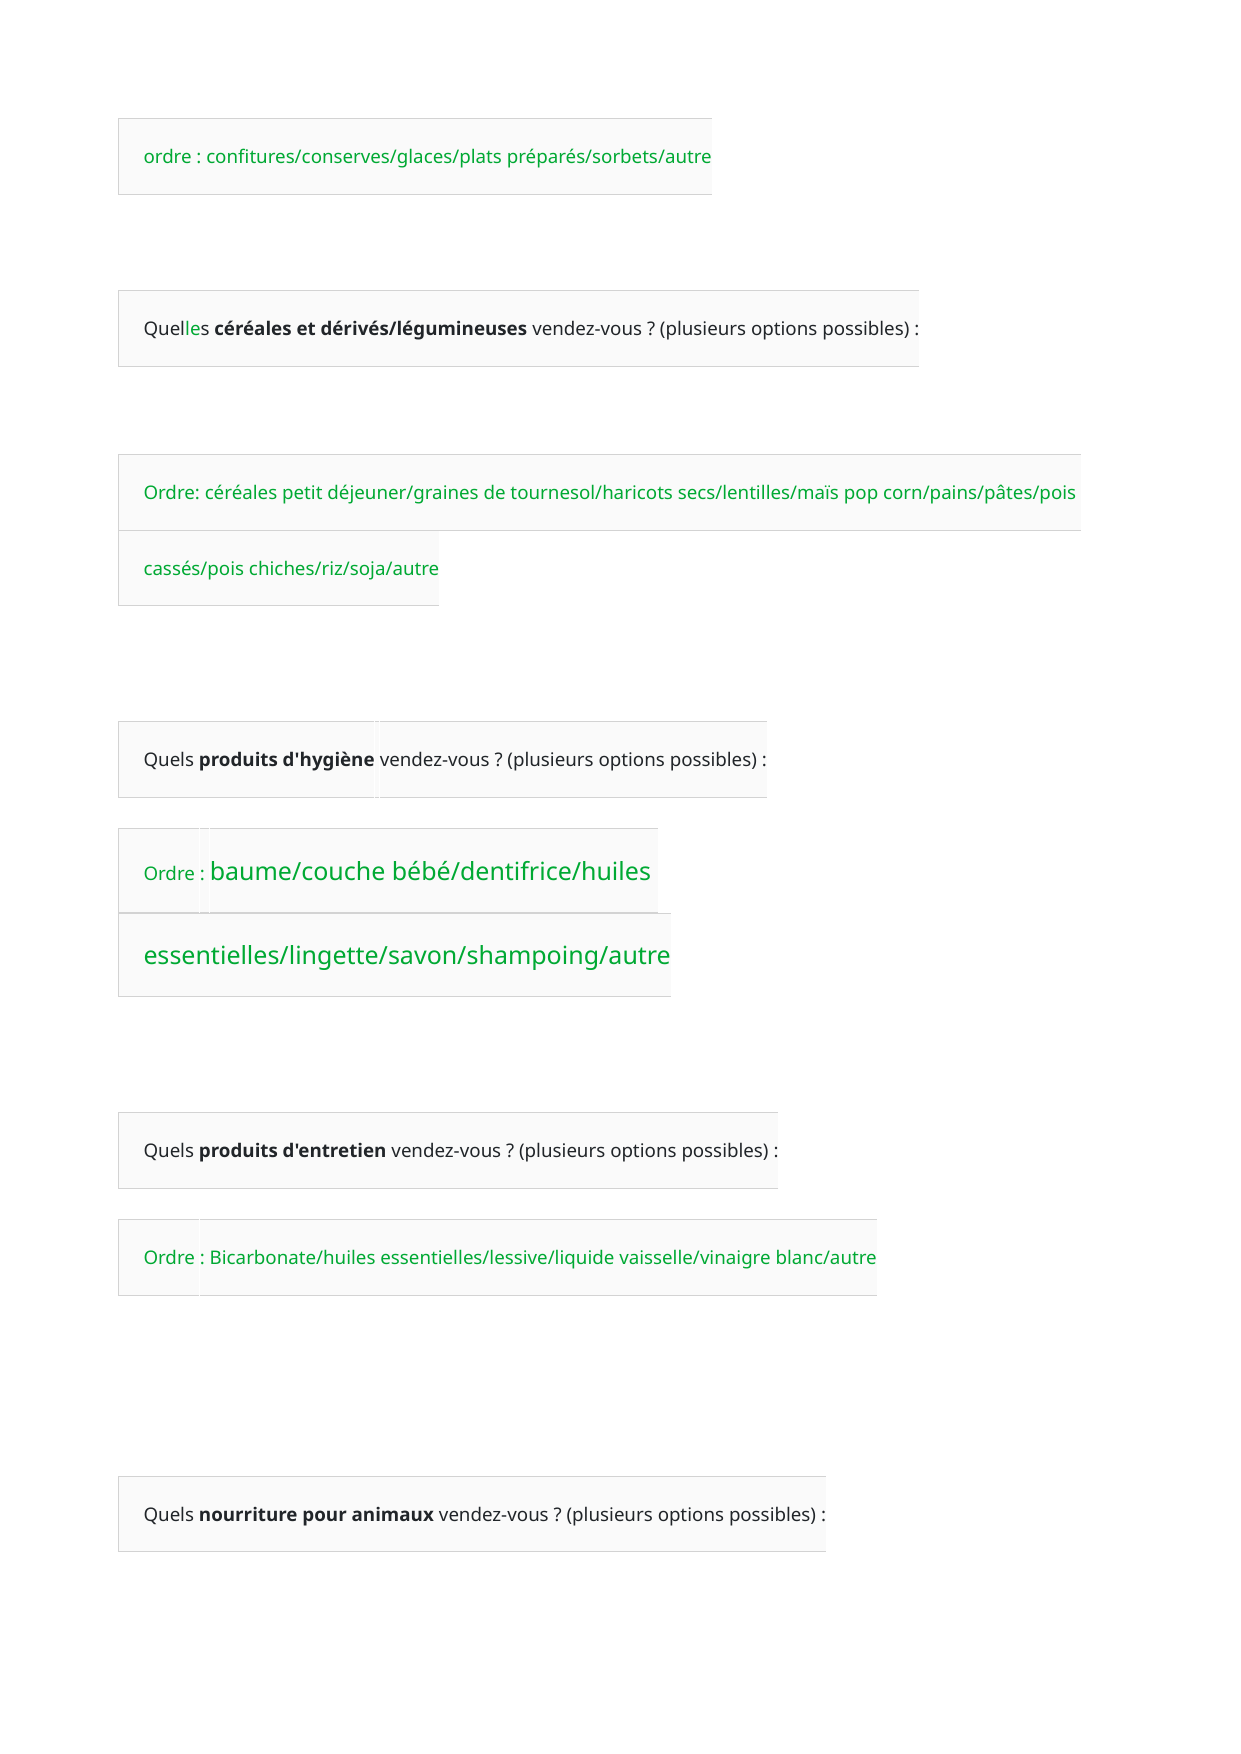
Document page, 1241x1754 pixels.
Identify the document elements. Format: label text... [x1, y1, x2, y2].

text Quels nourriture pour animaux vendez-vous ? (plusieurs options possibles) : [118, 1391, 1122, 1551]
text Ordre : baume/couche bébé/dentifrice/huiles essentielles/lingette/savon/shampoing/autre [119, 828, 1122, 997]
text Quelles céréales et dérivés/légumineuses vendez-vous ? (plusieurs options possibles) : [119, 290, 1122, 366]
text Ordre : Bicarbonate/huiles essentielles/lessive/liquide vaisselle/vinaigre blanc/autre [119, 1219, 1122, 1295]
text Quels produits d'entretien vendez-vous ? (plusieurs options possibles) : [118, 1028, 1122, 1188]
text Quels produits d'hygiène vendez-vous ? (plusieurs options possibles) : [118, 637, 1122, 797]
text ordre : confitures/conserves/glaces/plats préparés/sorbets/autre [119, 118, 1122, 194]
text Ordre: céréales petit déjeuner/graines de tournesol/haricots secs/lentilles/maïs pop corn/pains/pâtes/pois cassés/pois chiches/riz/soja/autre [119, 454, 1122, 606]
